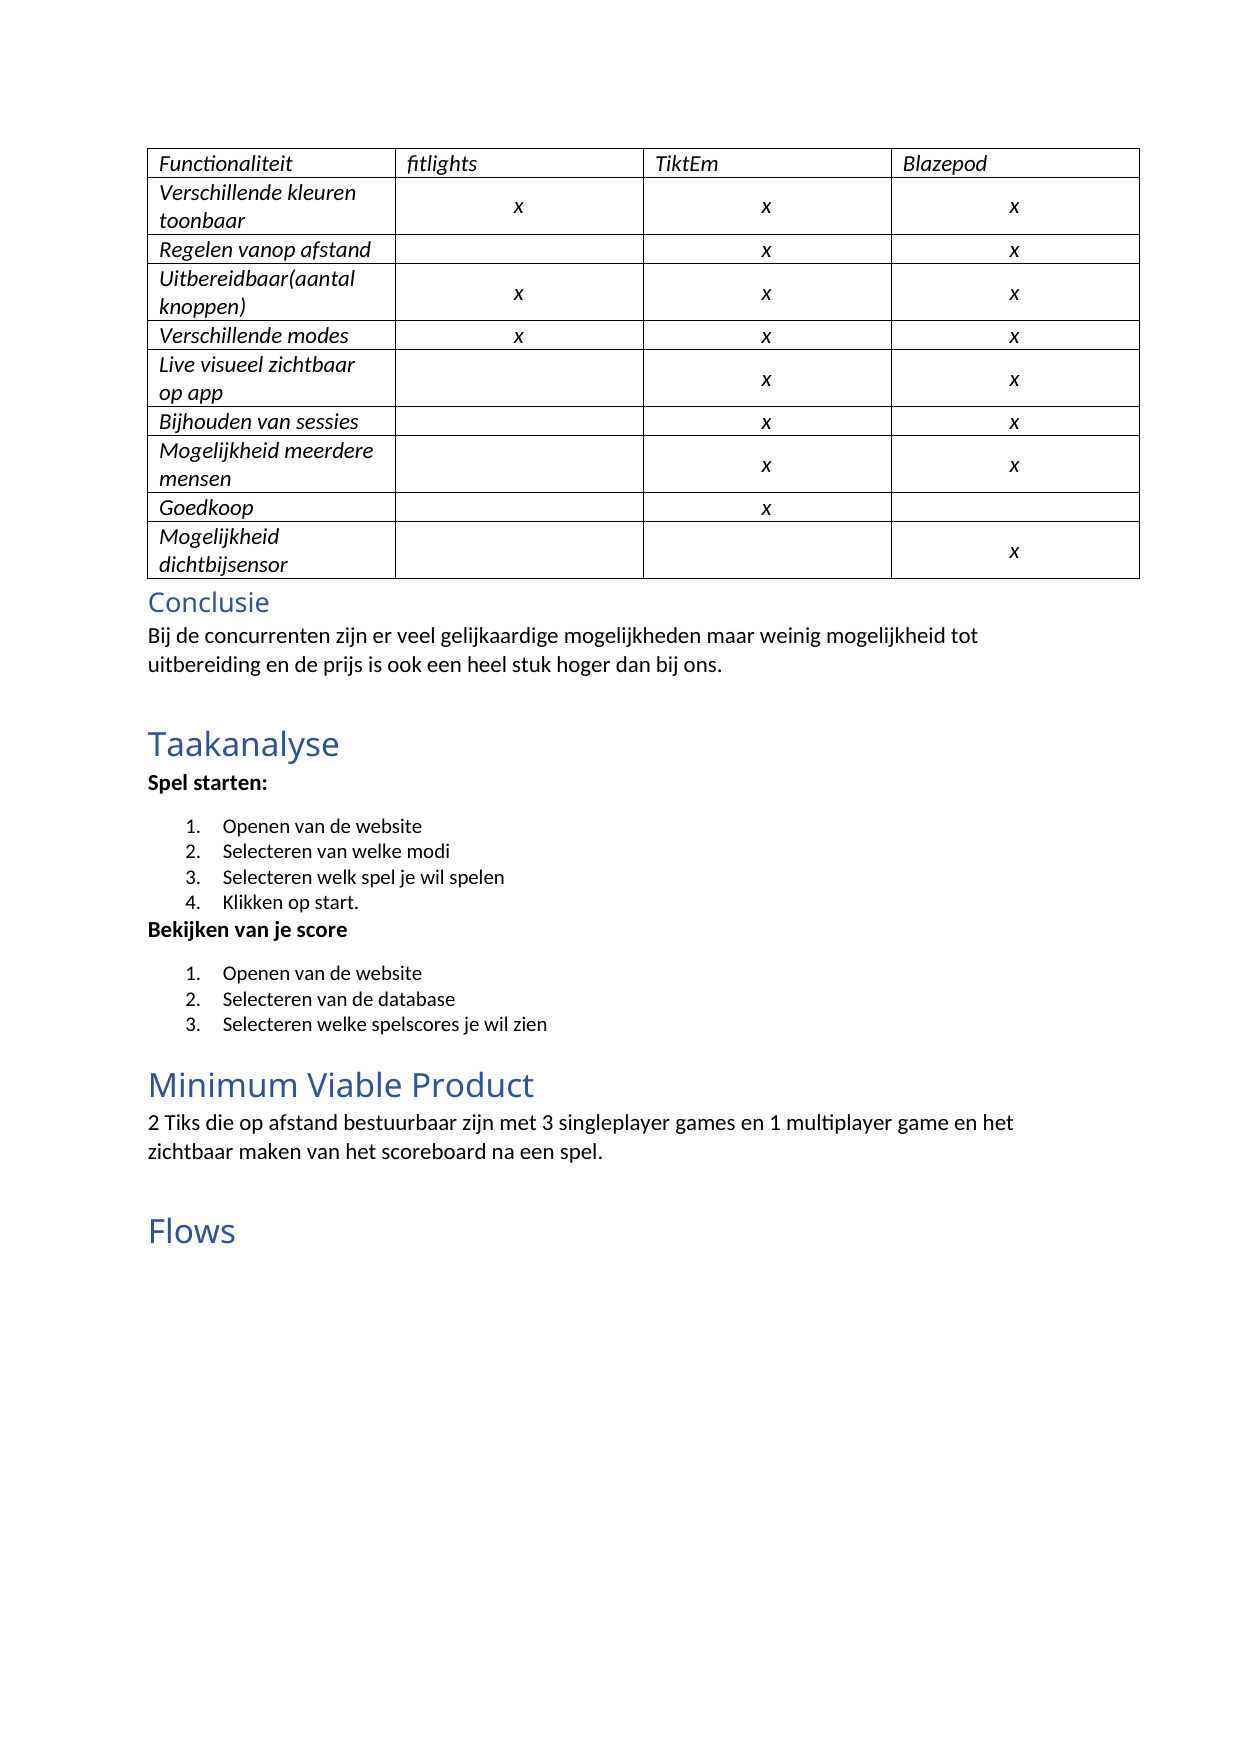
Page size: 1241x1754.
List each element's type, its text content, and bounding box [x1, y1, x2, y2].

table_cell [396, 522, 643, 578]
table_cell x [644, 493, 891, 521]
table_cell [892, 493, 1139, 521]
table_cell x [892, 178, 1139, 234]
text Spel starten: [148, 768, 1093, 796]
subtitle Conclusie [148, 583, 1093, 620]
table_cell x [644, 178, 891, 234]
table_cell x [644, 235, 891, 263]
table_header fitlights [396, 149, 643, 177]
table_cell Goedkoop [148, 493, 395, 521]
list Selecteren van de database [185, 986, 1093, 1011]
list Selecteren van welke modi [185, 838, 1093, 864]
table_cell x [892, 407, 1139, 435]
table_cell x [644, 264, 891, 320]
table_cell [644, 522, 891, 578]
table_cell Regelen vanop afstand [148, 235, 395, 263]
list Klikken op start. [185, 889, 1093, 915]
table_cell [396, 493, 643, 521]
table_cell Mogelijkheid meerdere mensen [148, 436, 395, 492]
subtitle Minimum Viable Product [148, 1062, 1093, 1107]
text 2 Tiks die op afstand bestuurbaar zijn met 3 singleplayer games en 1 multiplayer game en het zichtbaar maken van het scoreboard na een spel. [148, 1108, 1093, 1165]
table_cell x [644, 407, 891, 435]
table_cell x [396, 321, 643, 349]
table_header TiktEm [644, 149, 891, 177]
table_cell [396, 235, 643, 263]
table_cell x [892, 235, 1139, 263]
table_cell Mogelijkheid dichtbijsensor [148, 522, 395, 578]
table_cell x [644, 350, 891, 406]
subtitle Flows [148, 1208, 1093, 1253]
table_cell x [644, 321, 891, 349]
text Bekijken van je score [148, 915, 1093, 943]
table_cell [396, 407, 643, 435]
table_cell x [892, 264, 1139, 320]
table_header Blazepod [892, 149, 1139, 177]
table_cell Uitbereidbaar(aantal knoppen) [148, 264, 395, 320]
list Selecteren welke spelscores je wil zien [185, 1011, 1093, 1037]
table_cell x [892, 436, 1139, 492]
table_cell x [396, 178, 643, 234]
table_cell x [892, 350, 1139, 406]
table_cell x [644, 436, 891, 492]
table_cell x [892, 522, 1139, 578]
table_cell Verschillende modes [148, 321, 395, 349]
table_cell [396, 436, 643, 492]
list Openen van de website [185, 813, 1093, 838]
table_cell Bijhouden van sessies [148, 407, 395, 435]
list Selecteren welk spel je wil spelen [185, 864, 1093, 889]
list Openen van de website [185, 960, 1093, 986]
table_cell x [892, 321, 1139, 349]
table_header Functionaliteit [148, 149, 395, 177]
table_cell [396, 350, 643, 406]
subtitle Taakanalyse [148, 721, 1093, 766]
table_cell Live visueel zichtbaar op app [148, 350, 395, 406]
table_cell Verschillende kleuren toonbaar [148, 178, 395, 234]
table_cell x [396, 264, 643, 320]
text Bij de concurrenten zijn er veel gelijkaardige mogelijkheden maar weinig mogelijkheid tot uitbereiding en de prijs is ook een heel stuk hoger dan bij ons. [148, 621, 1093, 678]
